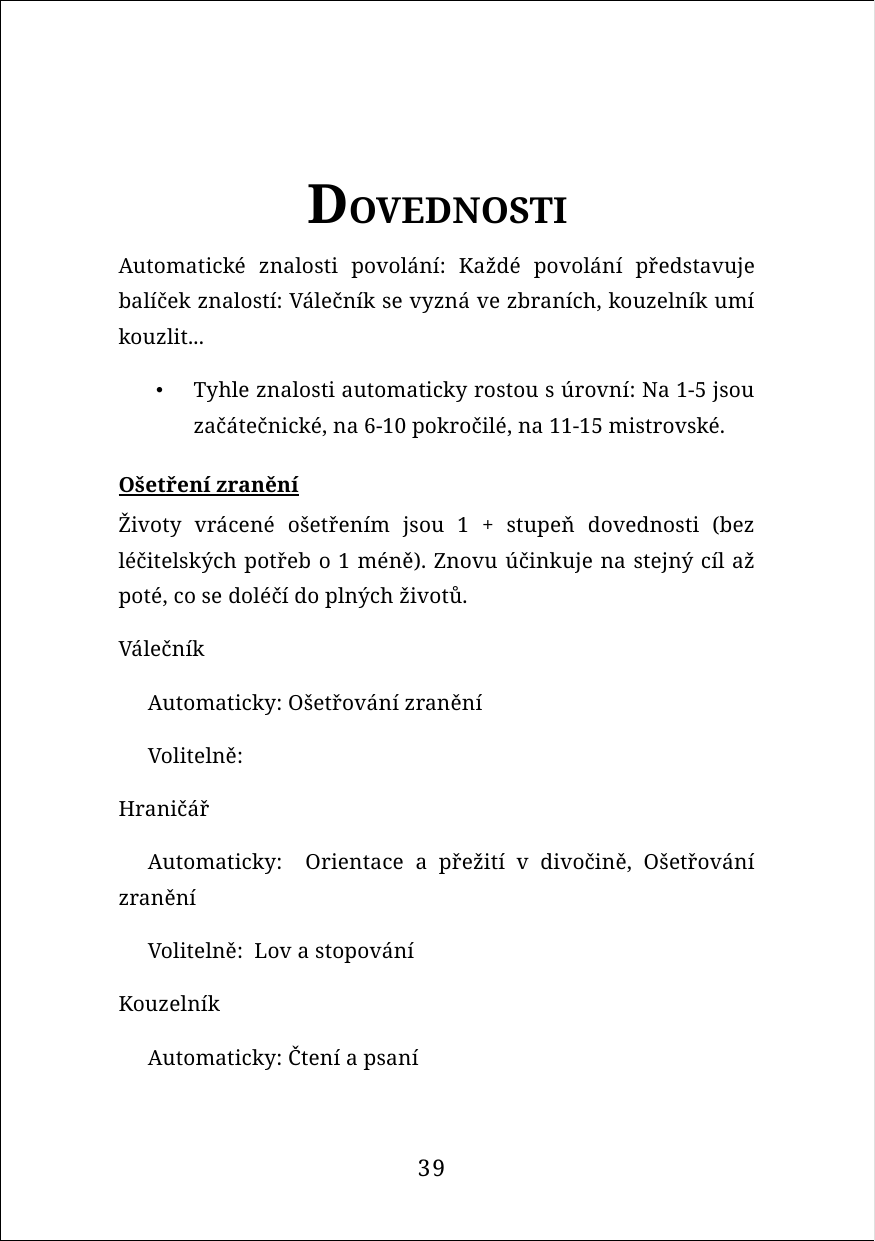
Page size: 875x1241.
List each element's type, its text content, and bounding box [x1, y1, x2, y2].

subtitle Dovednosti [118, 166, 756, 239]
text Volitelně: Lov a stopování [118, 936, 756, 964]
text Kouzelník [118, 989, 756, 1018]
subtitle Ošetření zranění [118, 470, 756, 498]
text Životy vrácené ošetřením jsou 1 + stupeň dovednosti (bez léčitelských potřeb o 1 méně). Znovu účinkuje na stejný cíl až poté, co se doléčí do plných životů. [118, 510, 756, 610]
text Automaticky: Ošetřování zranění [118, 688, 756, 716]
text Automaticky: Čtení a psaní [118, 1043, 756, 1071]
text Automatické znalosti povolání: Každé povolání představuje balíček znalostí: Válečník se vyzná ve zbraních, kouzelník umí kouzlit... [118, 251, 756, 351]
text Volitelně: [118, 741, 756, 769]
list Tyhle znalosti automaticky rostou s úrovní: Na 1-5 jsou začátečnické, na 6-10 pokročilé, na 11-15 mistrovské. [156, 375, 756, 439]
text Válečník [118, 634, 756, 663]
text Automaticky: Orientace a přežití v divočině, Ošetřování zranění [118, 847, 756, 911]
text Hraničář [118, 794, 756, 823]
